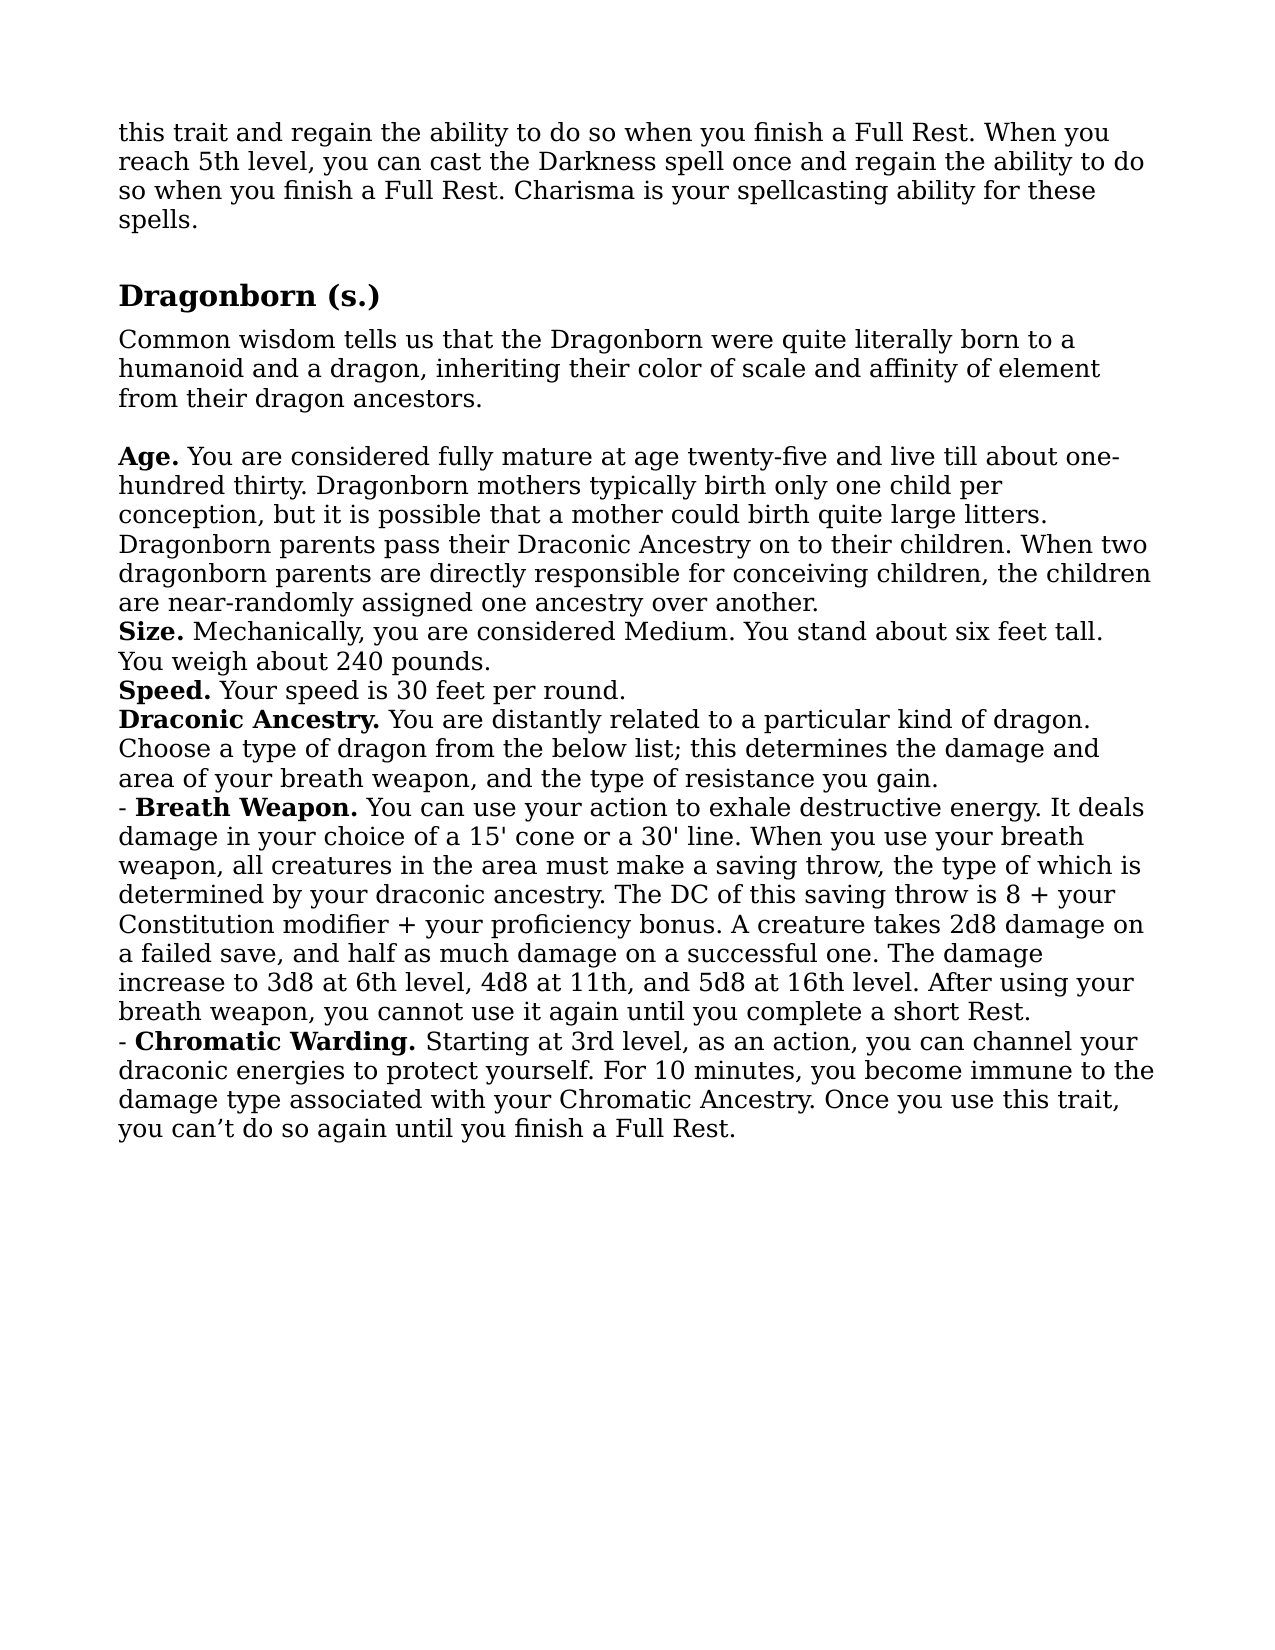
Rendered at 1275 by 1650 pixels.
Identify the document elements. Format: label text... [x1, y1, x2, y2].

text Common wisdom tells us that the Dragonborn were quite literally born to a humanoid and a dragon, inheriting their color of scale and affinity of element from their dragon ancestors. [118, 326, 1157, 413]
text this trait and regain the ability to do so when you finish a Full Rest. When you reach 5th level, you can cast the Darkness spell once and regain the ability to do so when you finish a Full Rest. Charisma is your spellcasting ability for these spells. [118, 118, 1157, 235]
subtitle Dragonborn (s.) [118, 278, 1157, 313]
text Speed. Your speed is 30 feet per round. [118, 676, 1157, 705]
text Size. Mechanically, you are considered Medium. You stand about six feet tall. You weigh about 240 pounds. [118, 617, 1157, 676]
text - Chromatic Warding. Starting at 3rd level, as an action, you can channel your draconic energies to protect yourself. For 10 minutes, you become immune to the damage type associated with your Chromatic Ancestry. Once you use this trait, you can’t do so again until you finish a Full Rest. [118, 1027, 1157, 1143]
text Age. You are considered fully mature at age twenty-five and live till about one-hundred thirty. Dragonborn mothers typically birth only one child per conception, but it is possible that a mother could birth quite large litters. Dragonborn parents pass their Draconic Ancestry on to their children. When two dragonborn parents are directly responsible for conceiving children, the children are near-randomly assigned one ancestry over another. [118, 442, 1157, 617]
text - Breath Weapon. You can use your action to exhale destructive energy. It deals damage in your choice of a 15' cone or a 30' line. When you use your breath weapon, all creatures in the area must make a saving throw, the type of which is determined by your draconic ancestry. The DC of this saving throw is 8 + your Constitution modifier + your proficiency bonus. A creature takes 2d8 damage on a failed save, and half as much damage on a successful one. The damage increase to 3d8 at 6th level, 4d8 at 11th, and 5d8 at 16th level. After using your breath weapon, you cannot use it again until you complete a short Rest. [118, 793, 1157, 1027]
text Draconic Ancestry. You are distantly related to a particular kind of dragon. Choose a type of dragon from the below list; this determines the damage and area of your breath weapon, and the type of resistance you gain. [118, 705, 1157, 793]
